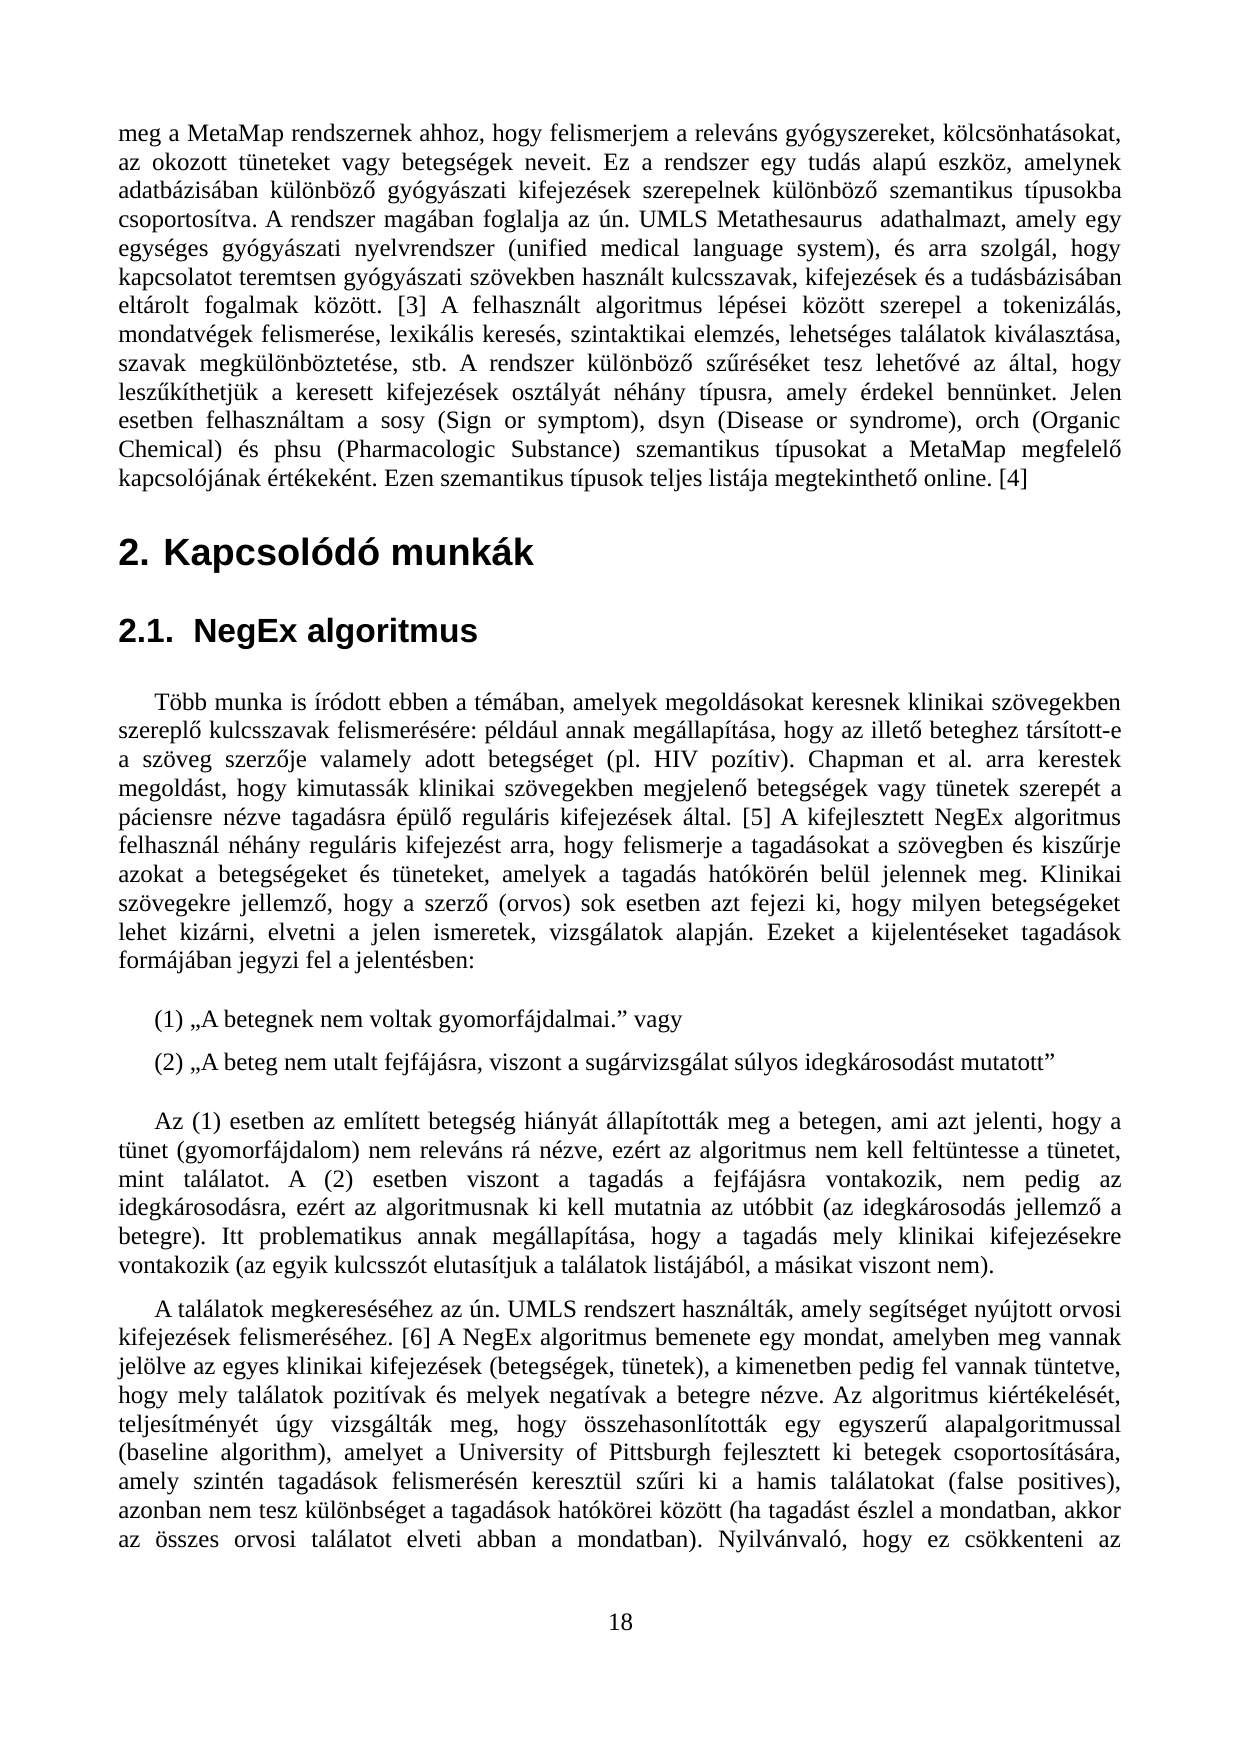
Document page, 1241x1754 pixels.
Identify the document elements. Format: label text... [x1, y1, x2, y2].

title Több munka is íródott ebben a témában, amelyek megoldásokat keresnek klinikai szövegekben szereplő kulcsszavak felismerésére: például annak megállapítása, hogy az illető beteghez társított-e a szöveg szerzője valamely adott betegséget (pl. HIV pozítiv). Chapman et al. arra kerestek megoldást, hogy kimutassák klinikai szövegekben megjelenő betegségek vagy tünetek szerepét a páciensre nézve tagadásra épülő reguláris kifejezések által. [5] A kifejlesztett NegEx algoritmus felhasznál néhány reguláris kifejezést arra, hogy felismerje a tagadásokat a szövegben és kiszűrje azokat a betegségeket és tüneteket, amelyek a tagadás hatókörén belül jelennek meg. Klinikai szövegekre jellemző, hogy a szerző (orvos) sok esetben azt fejezi ki, hogy milyen betegségeket lehet kizárni, elvetni a jelen ismeretek, vizsgálatok alapján. Ezeket a kijelentéseket tagadások formájában jegyzi fel a jelentésben: [118, 687, 1122, 974]
text A találatok megkereséséhez az ún. UMLS rendszert használták, amely segítséget nyújtott orvosi kifejezések felismeréséhez. [6] A NegEx algoritmus bemenete egy mondat, amelyben meg vannak jelölve az egyes klinikai kifejezések (betegségek, tünetek), a kimenetben pedig fel vannak tüntetve, hogy mely találatok pozitívak és melyek negatívak a betegre nézve. Az algoritmus kiértékelését, teljesítményét úgy vizsgálták meg, hogy összehasonlították egy egyszerű alapalgoritmussal (baseline algorithm), amelyet a University of Pittsburgh fejlesztett ki betegek csoportosítására, amely szintén tagadások felismerésén keresztül szűri ki a hamis találatokat (false positives), azonban nem tesz különbséget a tagadások hatókörei között (ha tagadást észlel a mondatban, akkor az összes orvosi találatot elveti abban a mondatban). Nyilvánvaló, hogy ez csökkenteni az [118, 1294, 1122, 1552]
subtitle Kapcsolódó munkák [118, 529, 1122, 573]
title Az (1) esetben az említett betegség hiányát állapították meg a betegen, ami azt jelenti, hogy a tünet (gyomorfájdalom) nem releváns rá nézve, ezért az algoritmus nem kell feltüntesse a tünetet, mint találatot. A (2) esetben viszont a tagadás a fejfájásra vontakozik, nem pedig az idegkárosodásra, ezért az algoritmusnak ki kell mutatnia az utóbbit (az idegkárosodás jellemző a betegre). Itt problematikus annak megállapítása, hogy a tagadás mely klinikai kifejezésekre vontakozik (az egyik kulcsszót elutasítjuk a találatok listájából, a másikat viszont nem). [118, 1106, 1122, 1279]
subtitle NegEx algoritmus [118, 611, 1122, 649]
text meg a MetaMap rendszernek ahhoz, hogy felismerjem a releváns gyógyszereket, kölcsönhatásokat, az okozott tüneteket vagy betegségek neveit. Ez a rendszer egy tudás alapú eszköz, amelynek adatbázisában különböző gyógyászati kifejezések szerepelnek különböző szemantikus típusokba csoportosítva. A rendszer magában foglalja az ún. UMLS Metathesaurus adathalmazt, amely egy egységes gyógyászati nyelvrendszer (unified medical language system), és arra szolgál, hogy kapcsolatot teremtsen gyógyászati szövekben használt kulcsszavak, kifejezések és a tudásbázisában eltárolt fogalmak között. [3] A felhasznált algoritmus lépései között szerepel a tokenizálás, mondatvégek felismerése, lexikális keresés, szintaktikai elemzés, lehetséges találatok kiválasztása, szavak megkülönböztetése, stb. A rendszer különböző szűréséket tesz lehetővé az által, hogy leszűkíthetjük a keresett kifejezések osztályát néhány típusra, amely érdekel bennünket. Jelen esetben felhasználtam a sosy (Sign or symptom), dsyn (Disease or syndrome), orch (Organic Chemical) és phsu (Pharmacologic Substance) szemantikus típusokat a MetaMap megfelelő kapcsolójának értékeként. Ezen szemantikus típusok teljes listája megtekinthető online. [4] [118, 118, 1122, 492]
text (1) „A betegnek nem voltak gyomorfájdalmai.” vagy [118, 1004, 1122, 1033]
text (2) „A beteg nem utalt fejfájásra, viszont a sugárvizsgálat súlyos idegkárosodást mutatott” [118, 1047, 1122, 1076]
